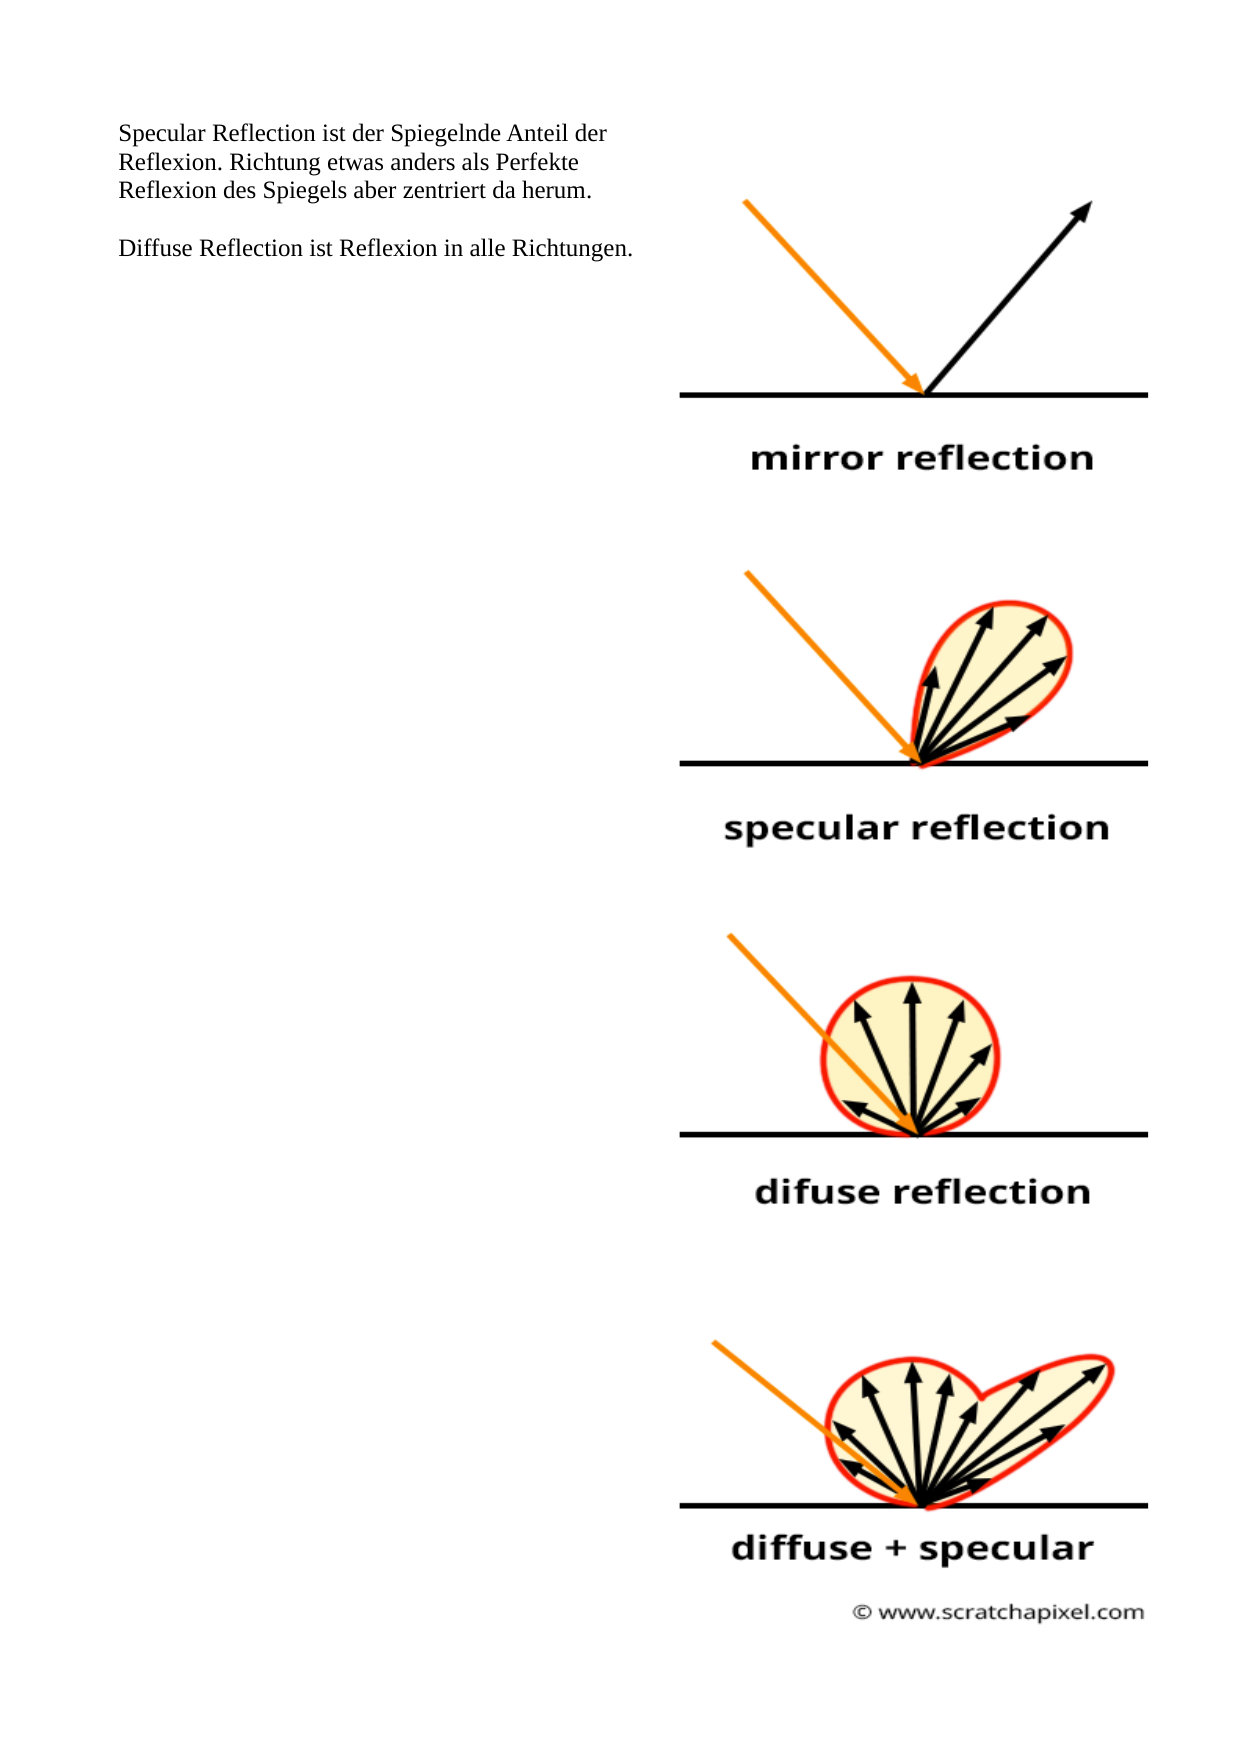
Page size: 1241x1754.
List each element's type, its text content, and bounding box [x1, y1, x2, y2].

text Specular Reflection ist der Spiegelnde Anteil der Reflexion. Richtung etwas anders als Perfekte Reflexion des Spiegels aber zentriert da herum. [118, 118, 679, 204]
picture [679, 118, 1149, 1626]
text Diffuse Reflection ist Reflexion in alle Richtungen. [118, 233, 679, 262]
